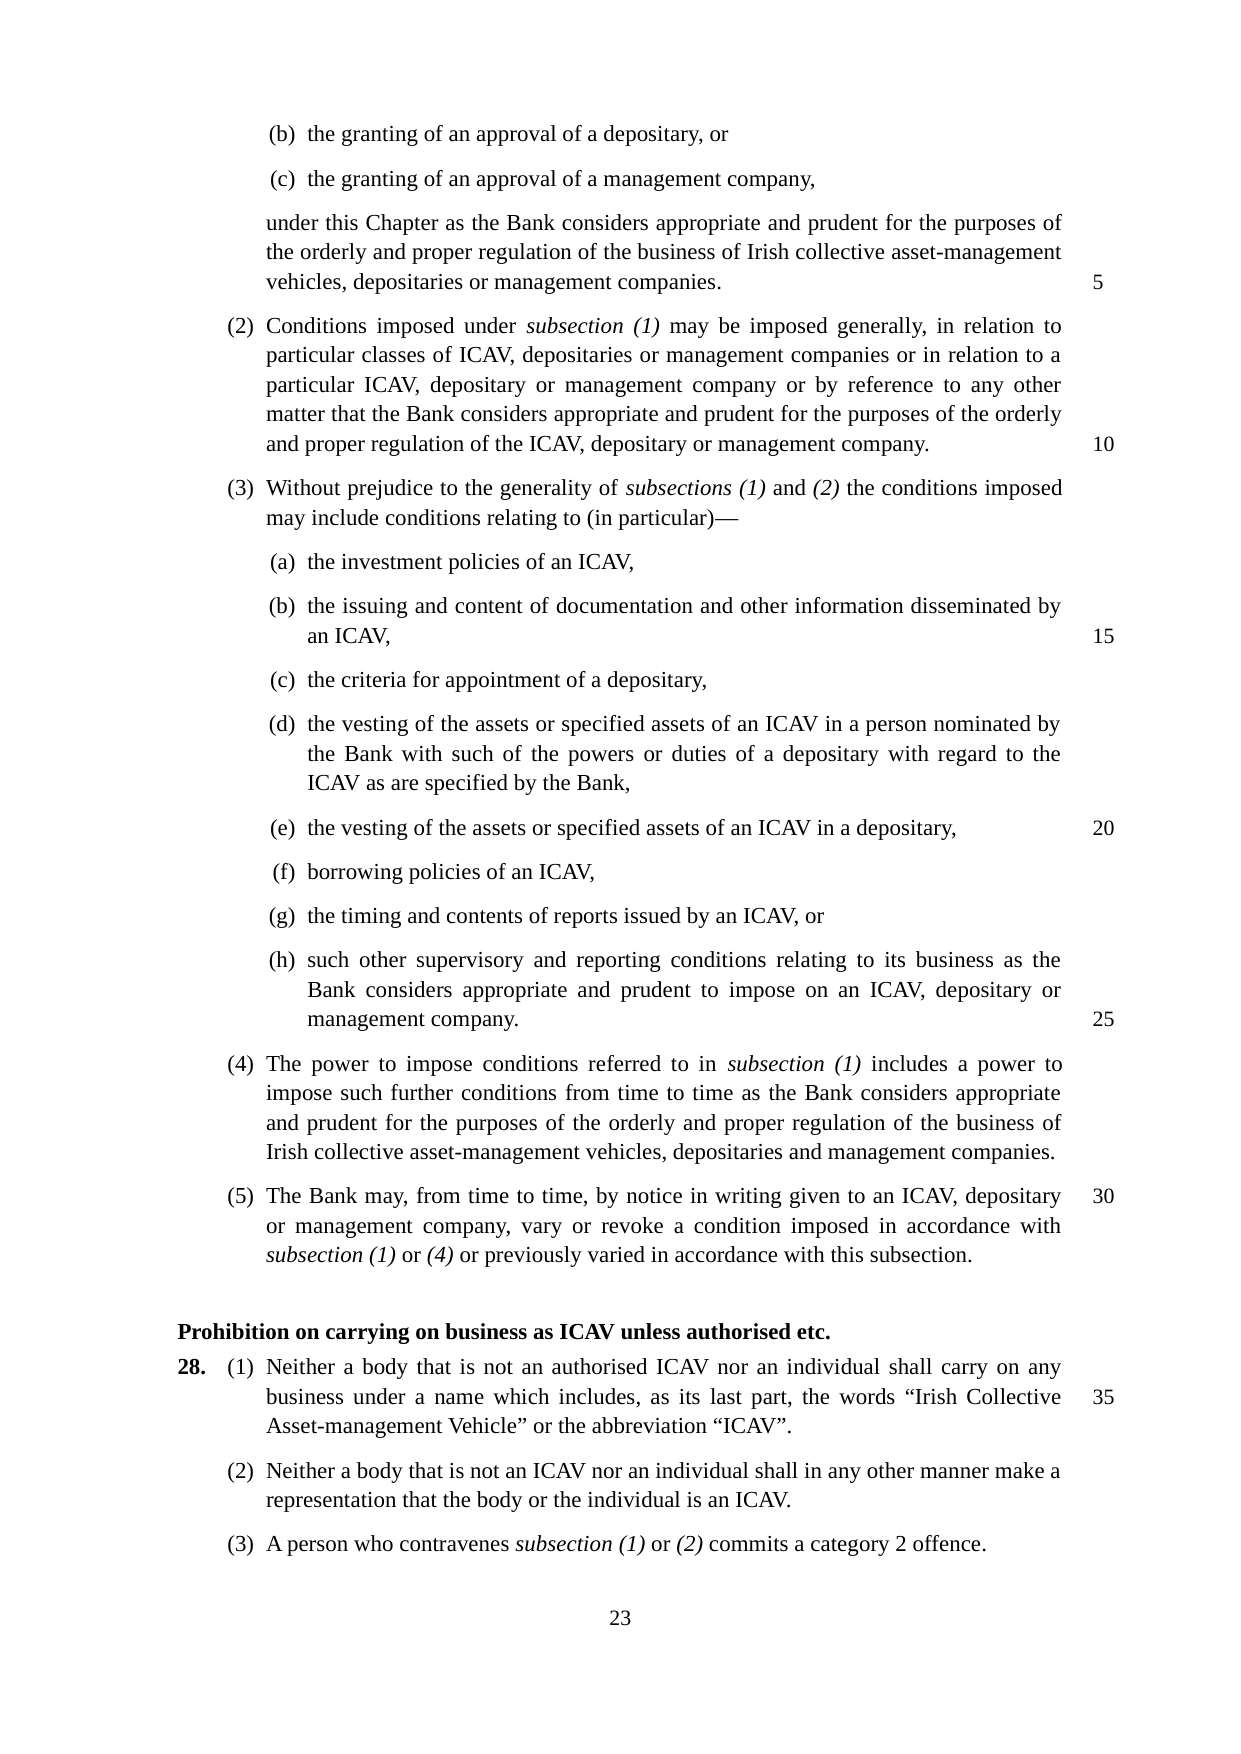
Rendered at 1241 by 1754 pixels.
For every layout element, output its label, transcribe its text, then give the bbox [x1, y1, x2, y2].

text (e) the vesting of the assets or specified assets of an ICAV in a depositary, [177, 811, 1063, 841]
text (b) the granting of an approval of a depositary, or [177, 118, 1063, 148]
text (2) Conditions imposed under subsection (1) may be imposed generally, in relation to particular classes of ICAV, depositaries or management companies or in relation to a particular ICAV, depositary or management company or by reference to any other matter that the Bank considers appropriate and prudent for the purposes of the orderly and proper regulation of the ICAV, depositary or management company. [177, 310, 1063, 457]
text (3) Without prejudice to the generality of subsections (1) and (2) the conditions imposed may include conditions relating to (in particular)⁠— [177, 472, 1063, 531]
text (c) the criteria for appointment of a depositary, [177, 664, 1063, 693]
text under this Chapter as the Bank considers appropriate and prudent for the purposes of the orderly and proper regulation of the business of Irish collective asset-management vehicles, depositaries or management companies. [177, 207, 1063, 295]
text (c) the granting of an approval of a management company, [177, 162, 1063, 192]
text (f) borrowing policies of an ICAV, [177, 856, 1063, 885]
text (d) the vesting of the assets or specified assets of an ICAV in a person nominated by the Bank with such of the powers or duties of a depositary with regard to the ICAV as are specified by the Bank, [177, 708, 1063, 797]
text 28. (1) Neither a body that is not an authorised ICAV nor an individual shall carry on any business under a name which includes, as its last part, the words “Irish Collective Asset-management Vehicle” or the abbreviation “ICAV”. [177, 1351, 1063, 1440]
text (3) A person who contravenes subsection (1) or (2) commits a category 2 offence. [177, 1528, 1063, 1558]
text (4) The power to impose conditions referred to in subsection (1) includes a power to impose such further conditions from time to time as the Bank considers appropriate and prudent for the purposes of the orderly and proper regulation of the business of Irish collective asset-management vehicles, depositaries and management companies. [177, 1047, 1063, 1165]
text (g) the timing and contents of reports issued by an ICAV, or [177, 900, 1063, 929]
text Prohibition on carrying on business as ICAV unless authorised etc. [177, 1316, 1063, 1345]
text (h) such other supervisory and reporting conditions relating to its business as the Bank considers appropriate and prudent to impose on an ICAV, depositary or management company. [177, 944, 1063, 1033]
text (5) The Bank may, from time to time, by notice in writing given to an ICAV, depositary or management company, vary or revoke a condition imposed in accordance with subsection (1) or (4) or previously varied in accordance with this subsection. [177, 1180, 1063, 1268]
text (2) Neither a body that is not an ICAV nor an individual shall in any other manner make a representation that the body or the individual is an ICAV. [177, 1454, 1063, 1513]
text (b) the issuing and content of documentation and other information disseminated by an ICAV, [177, 590, 1063, 649]
text (a) the investment policies of an ICAV, [177, 546, 1063, 575]
